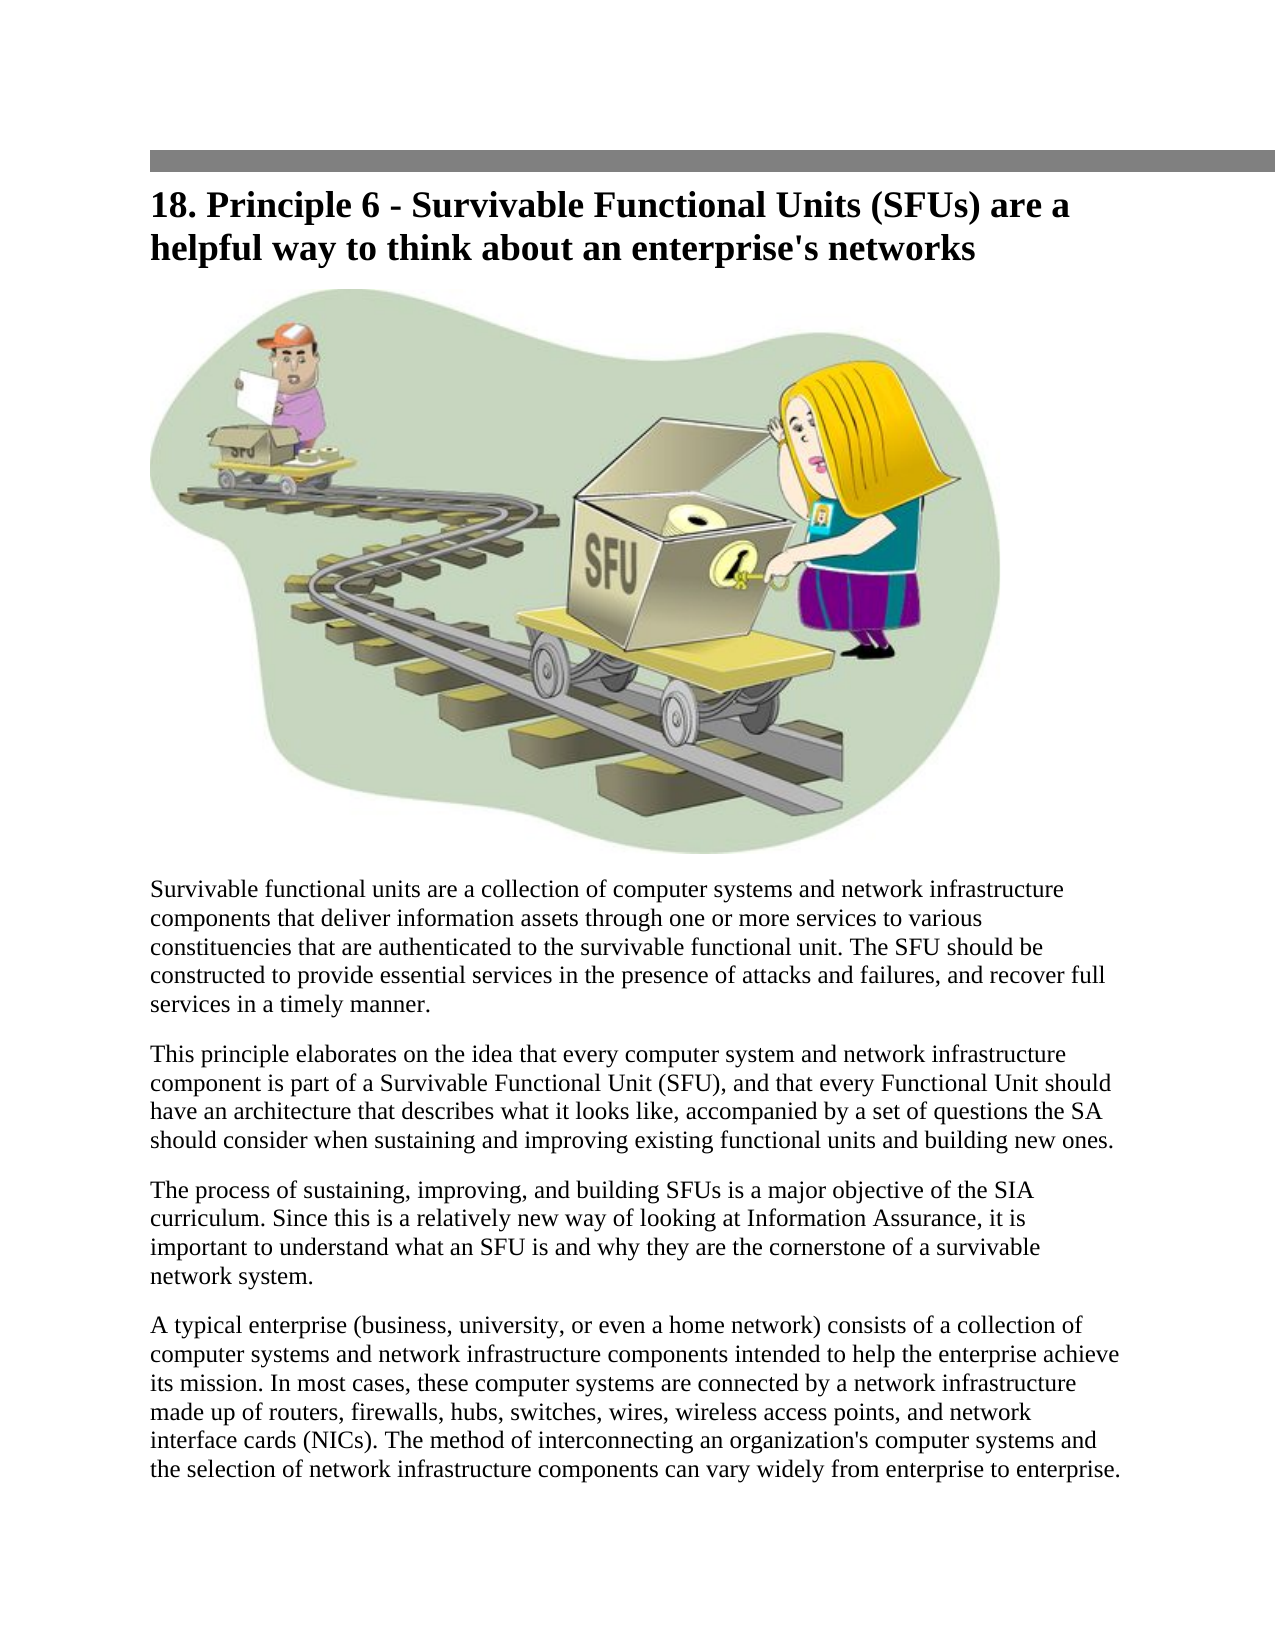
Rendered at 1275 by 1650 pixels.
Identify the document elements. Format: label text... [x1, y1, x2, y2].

text Survivable functional units are a collection of computer systems and network infrastructure components that deliver information assets through one or more services to various constituencies that are authenticated to the survivable functional unit. The SFU should be constructed to provide essential services in the presence of attacks and failures, and recover full services in a timely manner. [150, 874, 1125, 1018]
subtitle 18. Principle 6 - Survivable Functional Units (SFUs) are a helpful way to think about an enterprise's networks [150, 182, 1125, 268]
text The process of sustaining, improving, and building SFUs is a major objective of the SIA curriculum. Since this is a relatively new way of looking at Information Assurance, it is important to understand what an SFU is and why they are the cornerstone of a survivable network system. [150, 1175, 1125, 1290]
text This principle elaborates on the idea that every computer system and network infrastructure component is part of a Survivable Functional Unit (SFU), and that every Functional Unit should have an architecture that describes what it looks like, accompanied by a set of questions the SA should consider when sustaining and improving existing functional units and building new ones. [150, 1039, 1125, 1154]
text A typical enterprise (business, university, or even a home network) consists of a collection of computer systems and network infrastructure components intended to help the enterprise achieve its mission. In most cases, these computer systems are connected by a network infrastructure made up of routers, firewalls, hubs, switches, wires, wireless access points, and network interface cards (NICs). The method of interconnecting an organization's computer systems and the selection of network infrastructure components can vary widely from enterprise to enterprise. [150, 1311, 1125, 1483]
